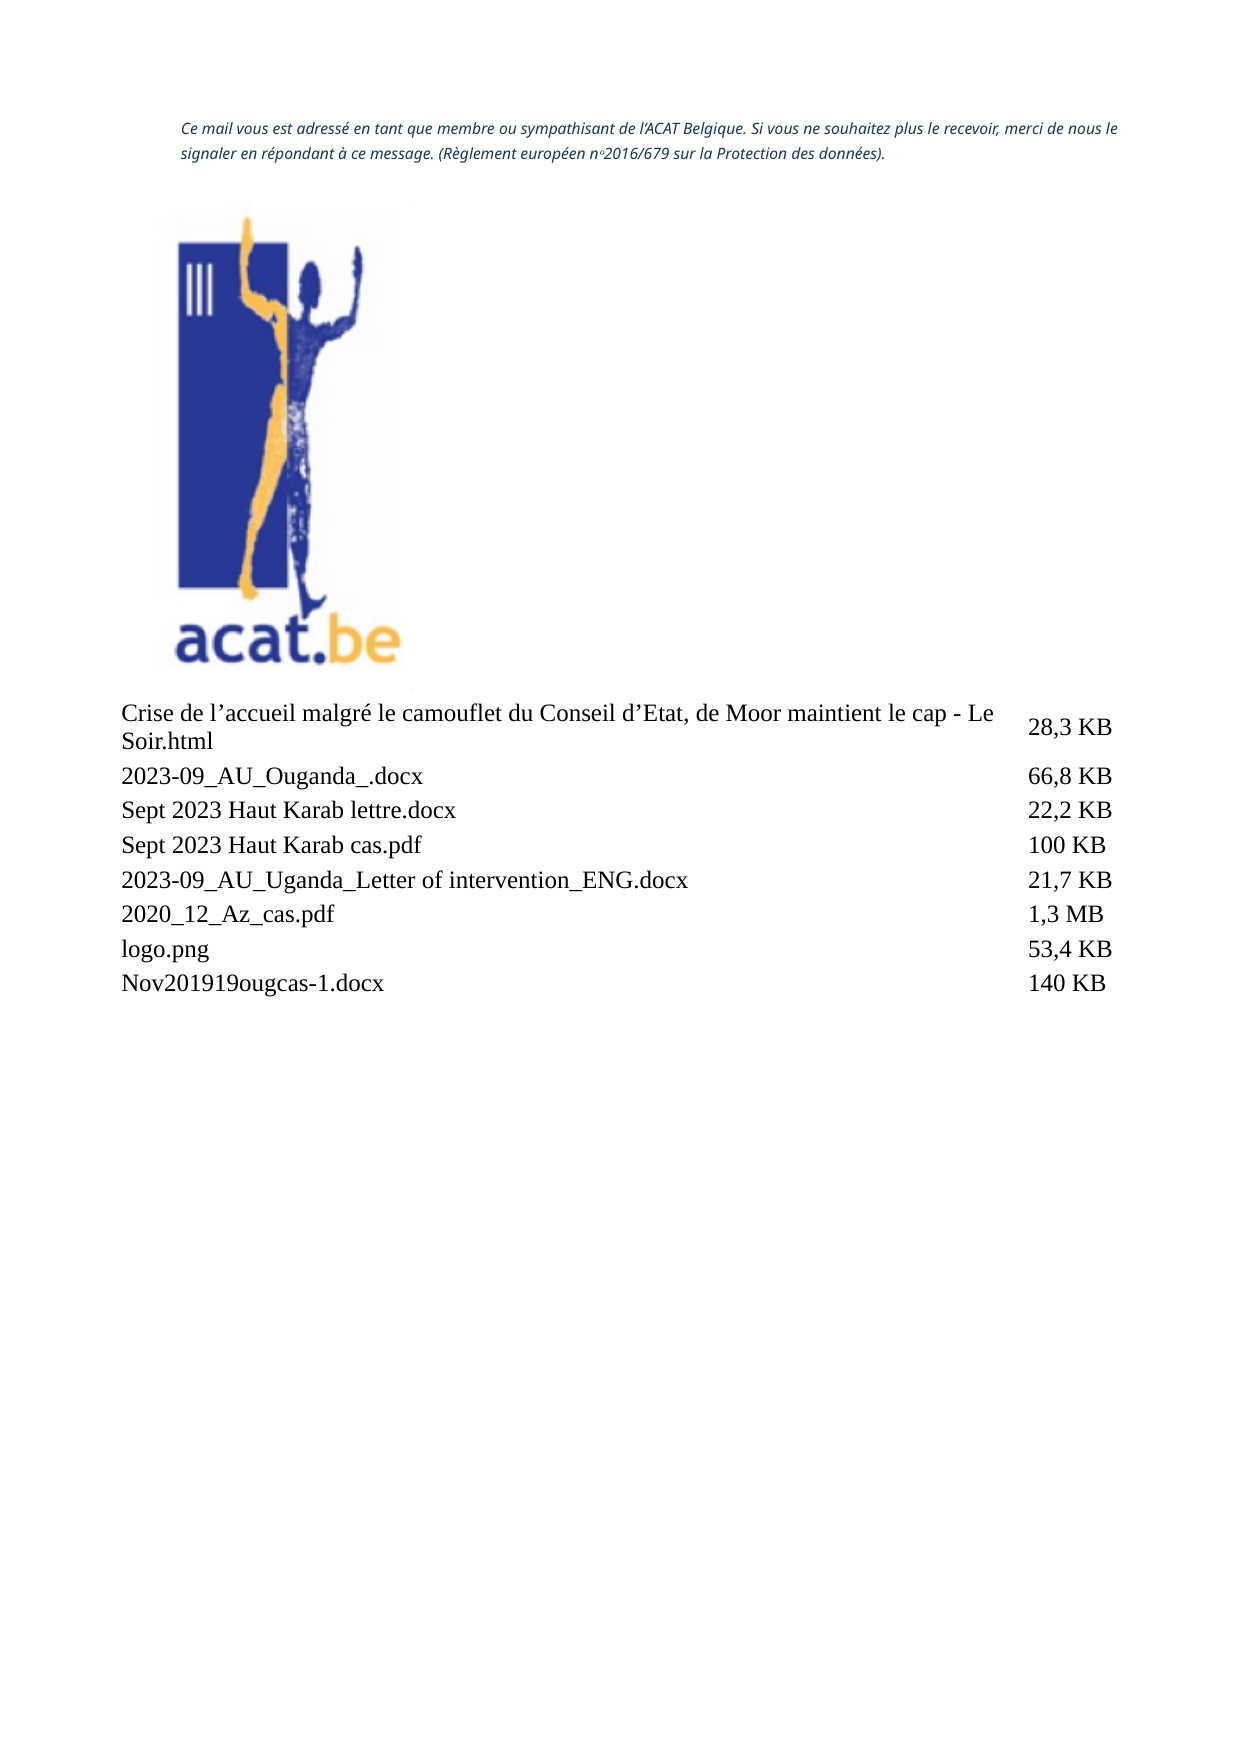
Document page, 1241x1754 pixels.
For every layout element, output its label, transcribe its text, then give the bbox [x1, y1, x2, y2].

table_cell 2023-09_AU_Uganda_Letter of intervention_ENG.docx [118, 862, 1025, 896]
table_cell 100 KB [1025, 827, 1122, 862]
table_cell Nov201919ougcas-1.docx [118, 966, 1025, 1000]
table_header 28,3 KB [1025, 695, 1122, 758]
table_cell 140 KB [1025, 966, 1122, 1000]
table_cell 2023-09_AU_Ouganda_.docx [118, 758, 1025, 793]
table_cell 66,8 KB [1025, 758, 1122, 793]
table_cell Sept 2023 Haut Karab lettre.docx [118, 793, 1025, 827]
picture [118, 200, 414, 691]
table_cell Sept 2023 Haut Karab cas.pdf [118, 827, 1025, 862]
table_header Crise de l’accueil malgré le camouflet du Conseil d’Etat, de Moor maintient le cap - Le Soir.html [118, 695, 1025, 758]
table_cell 2020_12_Az_cas.pdf [118, 896, 1025, 931]
table_cell 21,7 KB [1025, 862, 1122, 896]
text Ce mail vous est adressé en tant que membre ou sympathisant de l’ACAT Belgique. Si vous ne souhaitez plus le recevoir, merci de nous le signaler en répondant à ce message. (Règlement européen nᵒ2016/679 sur la Protection des données). [181, 118, 1122, 164]
table_cell 53,4 KB [1025, 931, 1122, 966]
table_cell 22,2 KB [1025, 793, 1122, 827]
table_cell logo.png [118, 931, 1025, 966]
table_cell 1,3 MB [1025, 896, 1122, 931]
